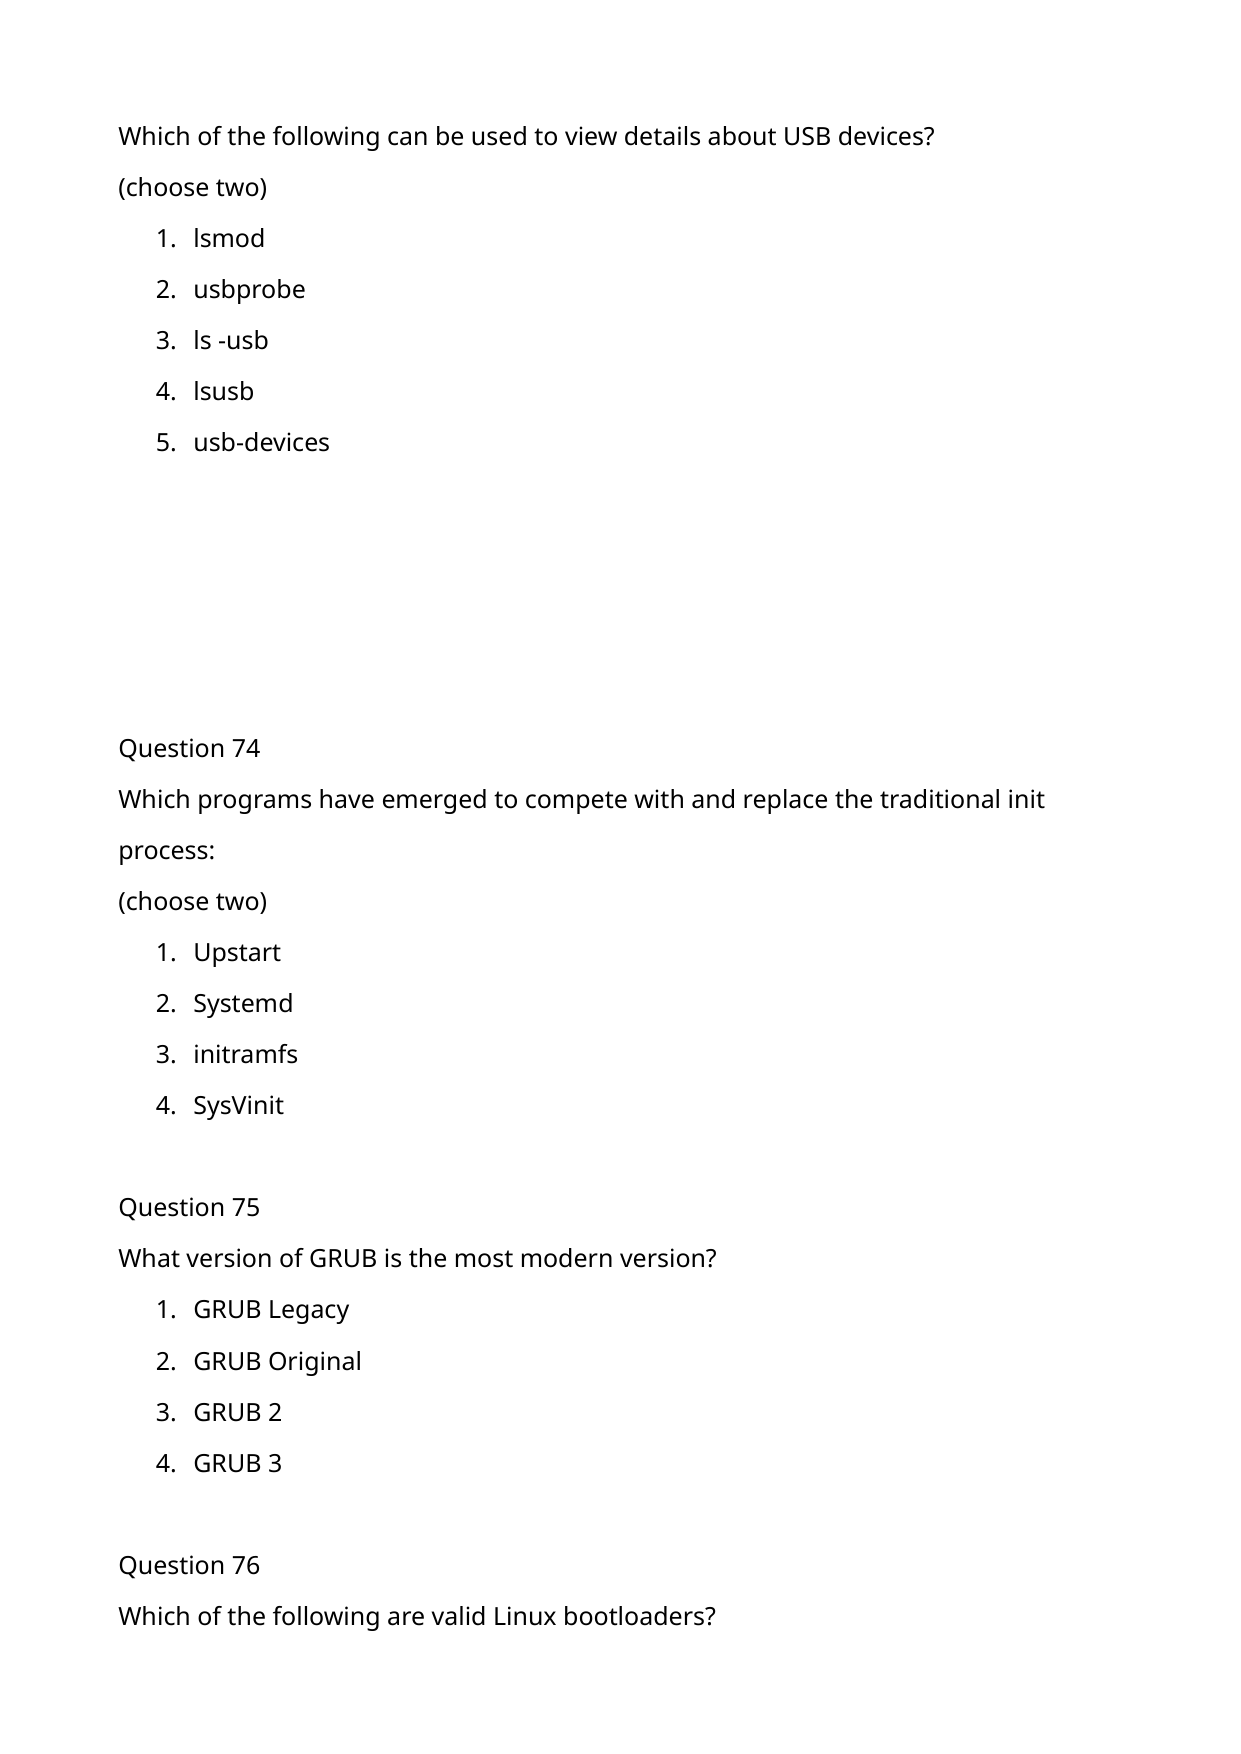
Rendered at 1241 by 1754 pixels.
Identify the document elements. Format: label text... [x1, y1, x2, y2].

list GRUB 3 [156, 1445, 1122, 1479]
text Question 75 [118, 1190, 1122, 1224]
text Which programs have emerged to compete with and replace the traditional init process: [118, 782, 1122, 867]
text Which of the following are valid Linux bootloaders? [118, 1598, 1122, 1632]
list GRUB 2 [156, 1394, 1122, 1428]
list initramfs [156, 1037, 1122, 1071]
list Upstart [156, 935, 1122, 969]
list usb-devices [156, 424, 1122, 458]
list Systemd [156, 986, 1122, 1020]
text Question 74 [118, 731, 1122, 765]
list usbprobe [156, 271, 1122, 305]
list lsmod [156, 220, 1122, 254]
text What version of GRUB is the most modern version? [118, 1241, 1122, 1275]
text (choose two) [118, 169, 1122, 203]
list lsusb [156, 373, 1122, 407]
text (choose two) [118, 884, 1122, 918]
list GRUB Original [156, 1343, 1122, 1377]
list ls -usb [156, 322, 1122, 356]
text Question 76 [118, 1547, 1122, 1581]
text Which of the following can be used to view details about USB devices? [118, 118, 1122, 152]
list GRUB Legacy [156, 1292, 1122, 1326]
list SysVinit [156, 1088, 1122, 1122]
